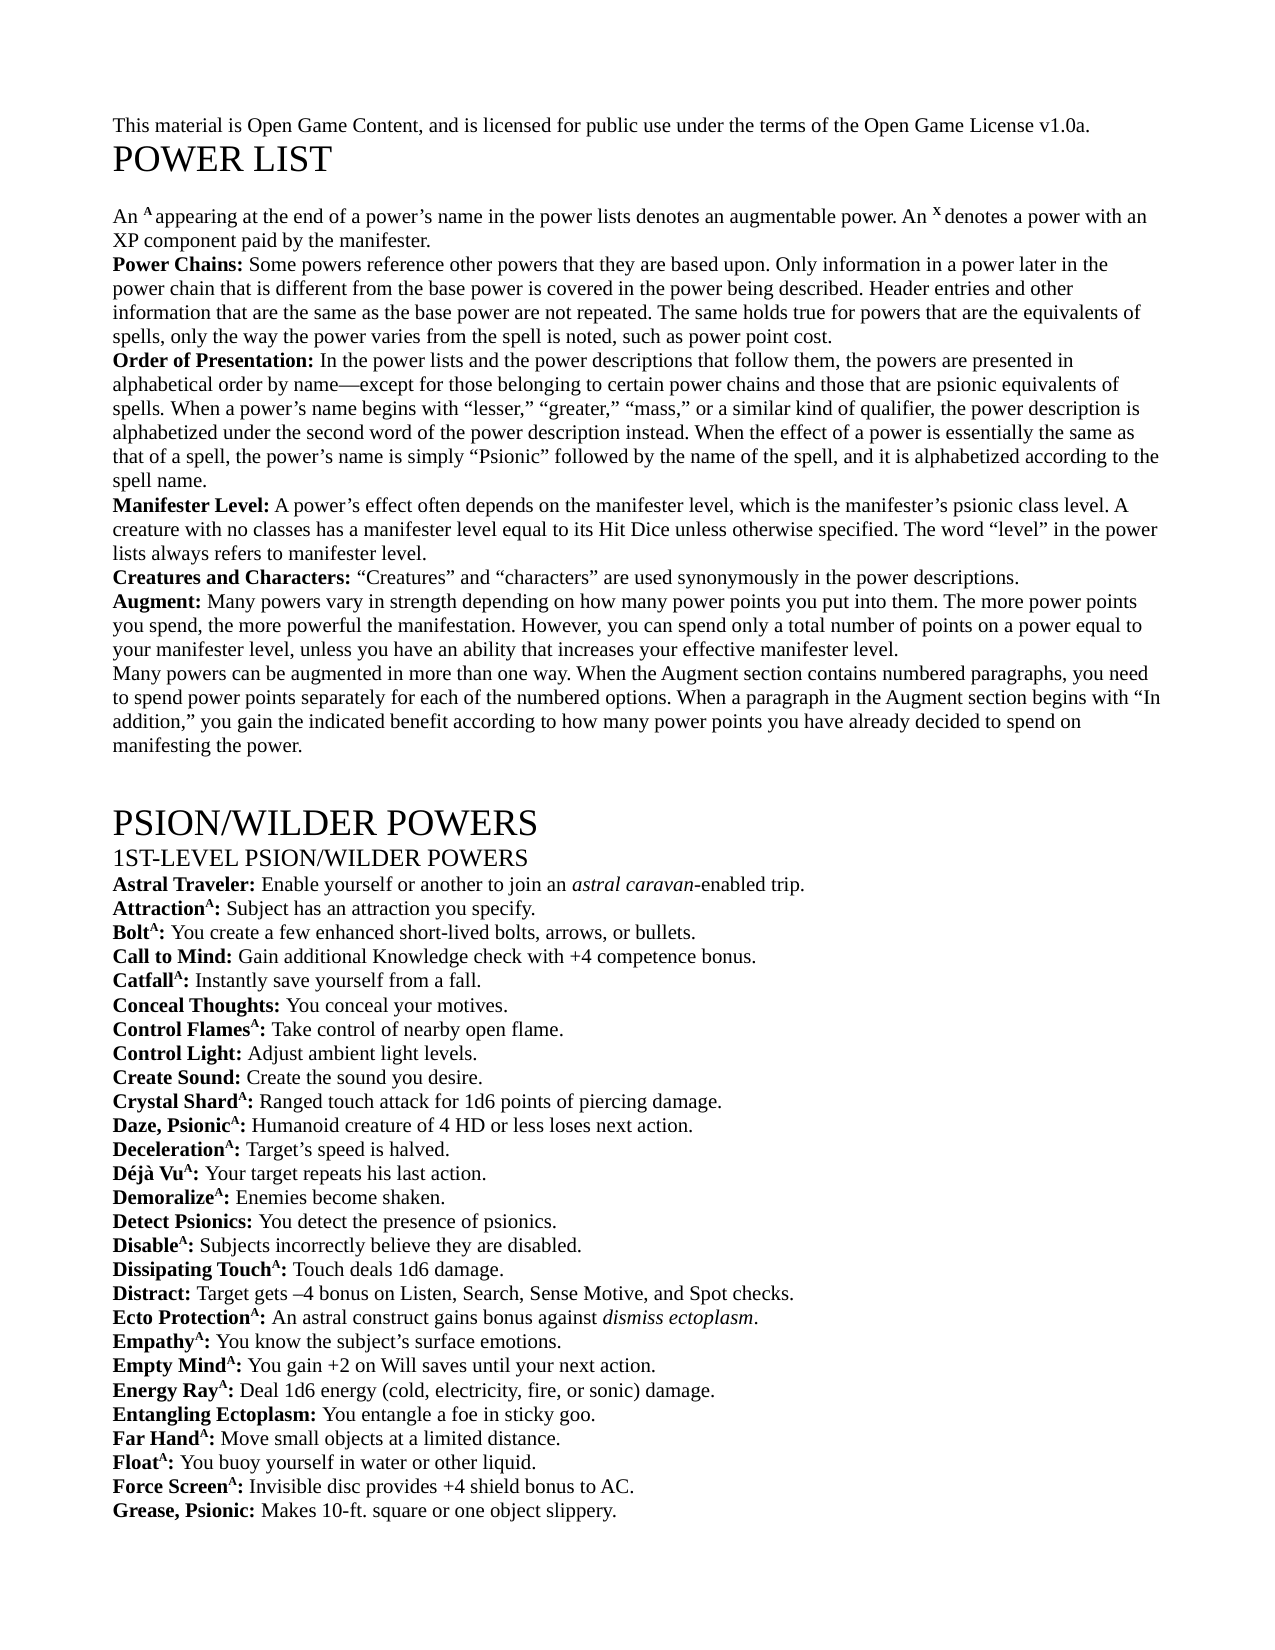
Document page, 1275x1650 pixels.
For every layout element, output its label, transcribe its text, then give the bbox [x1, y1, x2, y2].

text Astral Traveler: Enable yourself or another to join an astral caravan-enabled trip. [112, 872, 1162, 896]
text Dissipating TouchA: Touch deals 1d6 damage. [112, 1257, 1162, 1281]
text Control Light: Adjust ambient light levels. [112, 1041, 1162, 1065]
text Manifester Level: A power’s effect often depends on the manifester level, which is the manifester’s psionic class level. A creature with no classes has a manifester level equal to its Hit Dice unless otherwise specified. The word “level” in the power lists always refers to manifester level. [112, 492, 1162, 565]
text Déjà VuA: Your target repeats his last action. [112, 1161, 1162, 1185]
text An A appearing at the end of a power’s name in the power lists denotes an augmentable power. An X denotes a power with an XP component paid by the manifester. [112, 204, 1162, 252]
text POWER LIST [112, 137, 1162, 180]
text DisableA: Subjects incorrectly believe they are disabled. [112, 1233, 1162, 1257]
text Far HandA: Move small objects at a limited distance. [112, 1426, 1162, 1450]
text Creatures and Characters: “Creatures” and “characters” are used synonymously in the power descriptions. [112, 565, 1162, 589]
text Ecto ProtectionA: An astral construct gains bonus against dismiss ectoplasm. [112, 1305, 1162, 1329]
text AttractionA: Subject has an attraction you specify. [112, 896, 1162, 920]
text Conceal Thoughts: You conceal your motives. [112, 992, 1162, 1017]
text Control FlamesA: Take control of nearby open flame. [112, 1017, 1162, 1041]
text EmpathyA: You know the subject’s surface emotions. [112, 1329, 1162, 1353]
text Order of Presentation: In the power lists and the power descriptions that follow them, the powers are presented in alphabetical order by name—except for those belonging to certain power chains and those that are psionic equivalents of spells. When a power’s name begins with “lesser,” “greater,” “mass,” or a similar kind of qualifier, the power description is alphabetized under the second word of the power description instead. When the effect of a power is essentially the same as that of a spell, the power’s name is simply “Psionic” followed by the name of the spell, and it is alphabetized according to the spell name. [112, 348, 1162, 492]
text DecelerationA: Target’s speed is halved. [112, 1137, 1162, 1161]
text Empty MindA: You gain +2 on Will saves until your next action. [112, 1353, 1162, 1377]
text Daze, PsionicA: Humanoid creature of 4 HD or less loses next action. [112, 1113, 1162, 1137]
text Power Chains: Some powers reference other powers that they are based upon. Only information in a power later in the power chain that is different from the base power is covered in the power being described. Header entries and other information that are the same as the base power are not repeated. The same holds true for powers that are the equivalents of spells, only the way the power varies from the spell is noted, such as power point cost. [112, 252, 1162, 348]
text Detect Psionics: You detect the presence of psionics. [112, 1209, 1162, 1233]
subtitle 1ST-LEVEL PSION/WILDER POWERS [112, 843, 1162, 872]
text FloatA: You buoy yourself in water or other liquid. [112, 1450, 1162, 1474]
text This material is Open Game Content, and is licensed for public use under the terms of the Open Game License v1.0a. [112, 112, 1162, 137]
text Grease, Psionic: Makes 10-ft. square or one object slippery. [112, 1498, 1162, 1522]
text Crystal ShardA: Ranged touch attack for 1d6 points of piercing damage. [112, 1089, 1162, 1113]
text Augment: Many powers vary in strength depending on how many power points you put into them. The more power points you spend, the more powerful the manifestation. However, you can spend only a total number of points on a power equal to your manifester level, unless you have an ability that increases your effective manifester level. [112, 589, 1162, 661]
text CatfallA: Instantly save yourself from a fall. [112, 968, 1162, 992]
text PSION/WILDER POWERS [112, 800, 1162, 843]
text DemoralizeA: Enemies become shaken. [112, 1185, 1162, 1209]
text Force ScreenA: Invisible disc provides +4 shield bonus to AC. [112, 1474, 1162, 1498]
text Energy RayA: Deal 1d6 energy (cold, electricity, fire, or sonic) damage. [112, 1377, 1162, 1402]
text Distract: Target gets –4 bonus on Listen, Search, Sense Motive, and Spot checks. [112, 1281, 1162, 1305]
text BoltA: You create a few enhanced short-lived bolts, arrows, or bullets. [112, 920, 1162, 944]
text Call to Mind: Gain additional Knowledge check with +4 competence bonus. [112, 944, 1162, 968]
text Many powers can be augmented in more than one way. When the Augment section contains numbered paragraphs, you need to spend power points separately for each of the numbered options. When a paragraph in the Augment section begins with “In addition,” you gain the indicated benefit according to how many power points you have already decided to spend on manifesting the power. [112, 661, 1162, 757]
text Entangling Ectoplasm: You entangle a foe in sticky goo. [112, 1402, 1162, 1426]
text Create Sound: Create the sound you desire. [112, 1065, 1162, 1089]
